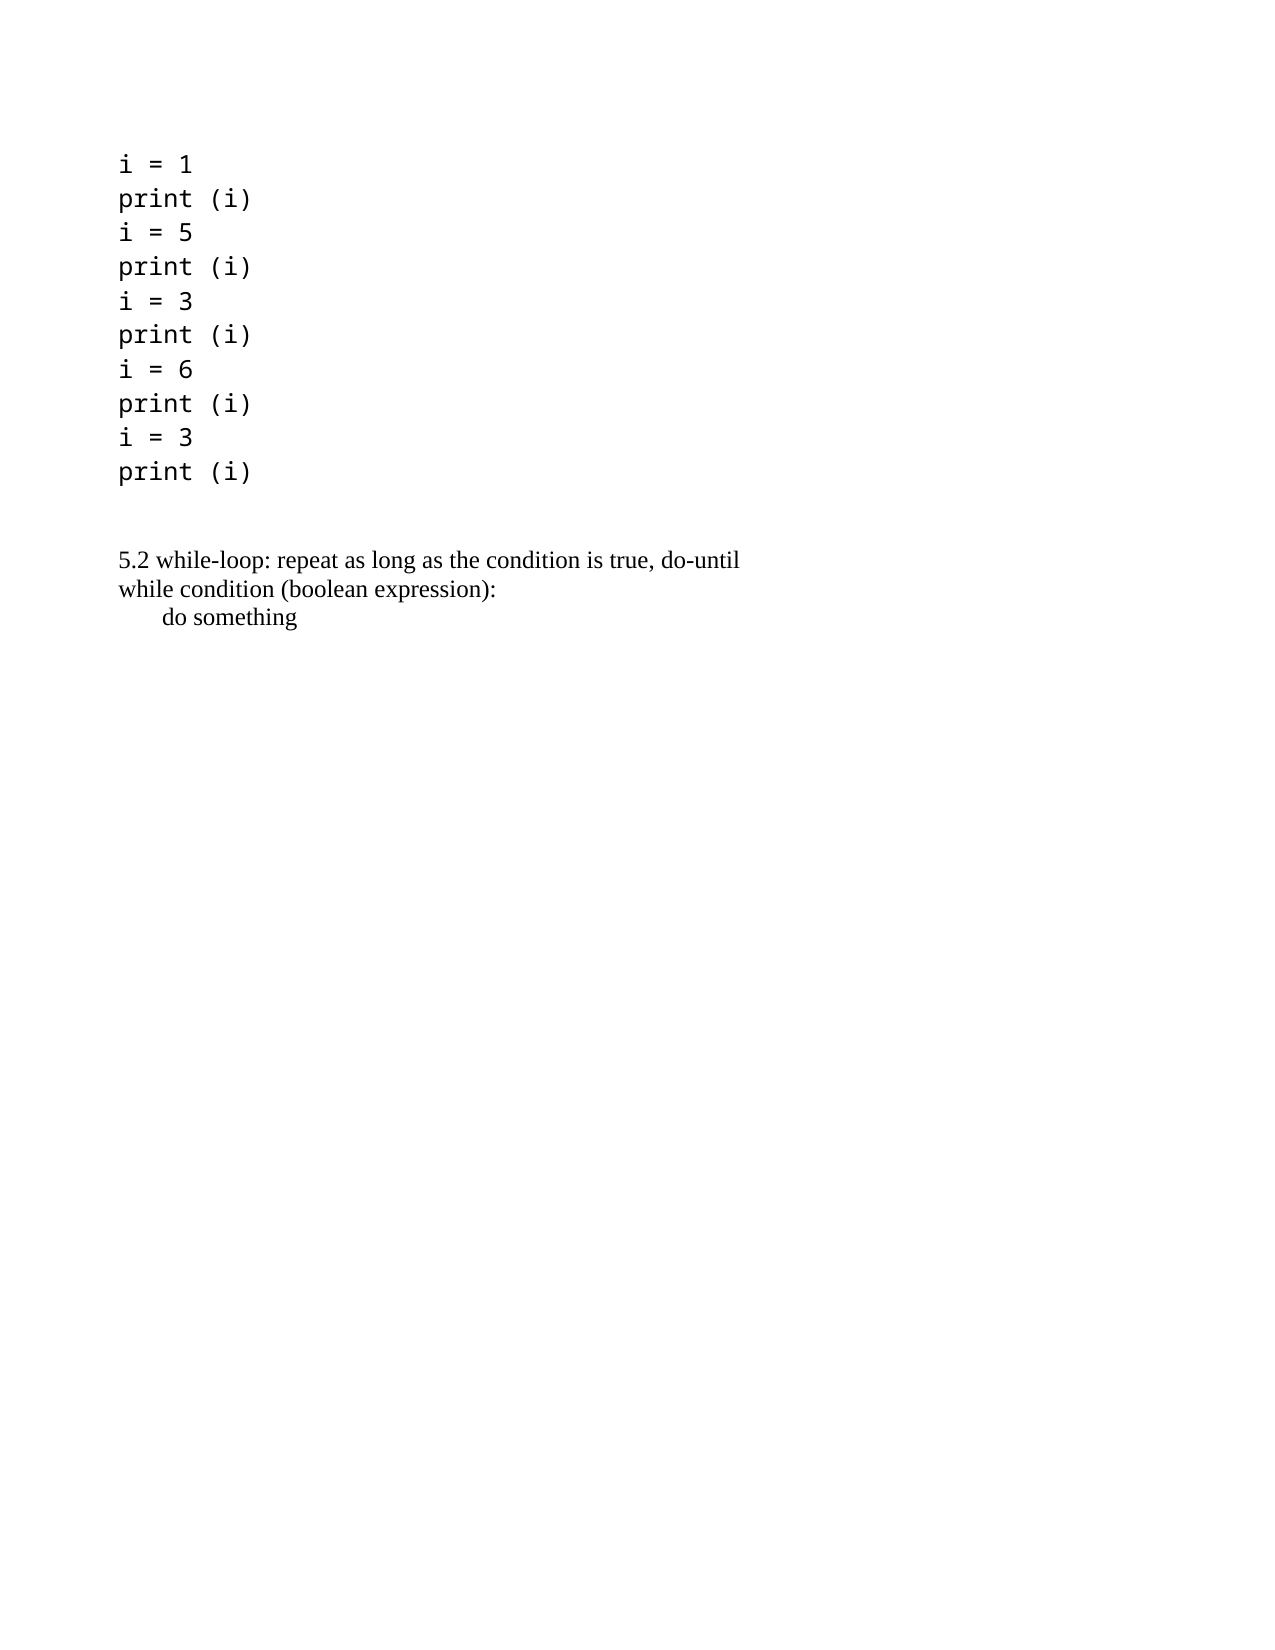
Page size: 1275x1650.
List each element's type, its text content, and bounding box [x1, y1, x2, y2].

text i = 1 [118, 147, 1157, 181]
text do something [118, 602, 1157, 631]
text print (i) [118, 317, 1157, 351]
text print (i) [118, 181, 1157, 215]
text i = 3 [118, 419, 1157, 453]
text print (i) [118, 385, 1157, 419]
text i = 3 [118, 283, 1157, 317]
text print (i) [118, 249, 1157, 283]
text i = 6 [118, 351, 1157, 385]
text print (i) [118, 453, 1157, 487]
text 5.2 while-loop: repeat as long as the condition is true, do-until [118, 545, 1157, 574]
text while condition (boolean expression): [118, 574, 1157, 602]
text i = 5 [118, 215, 1157, 249]
